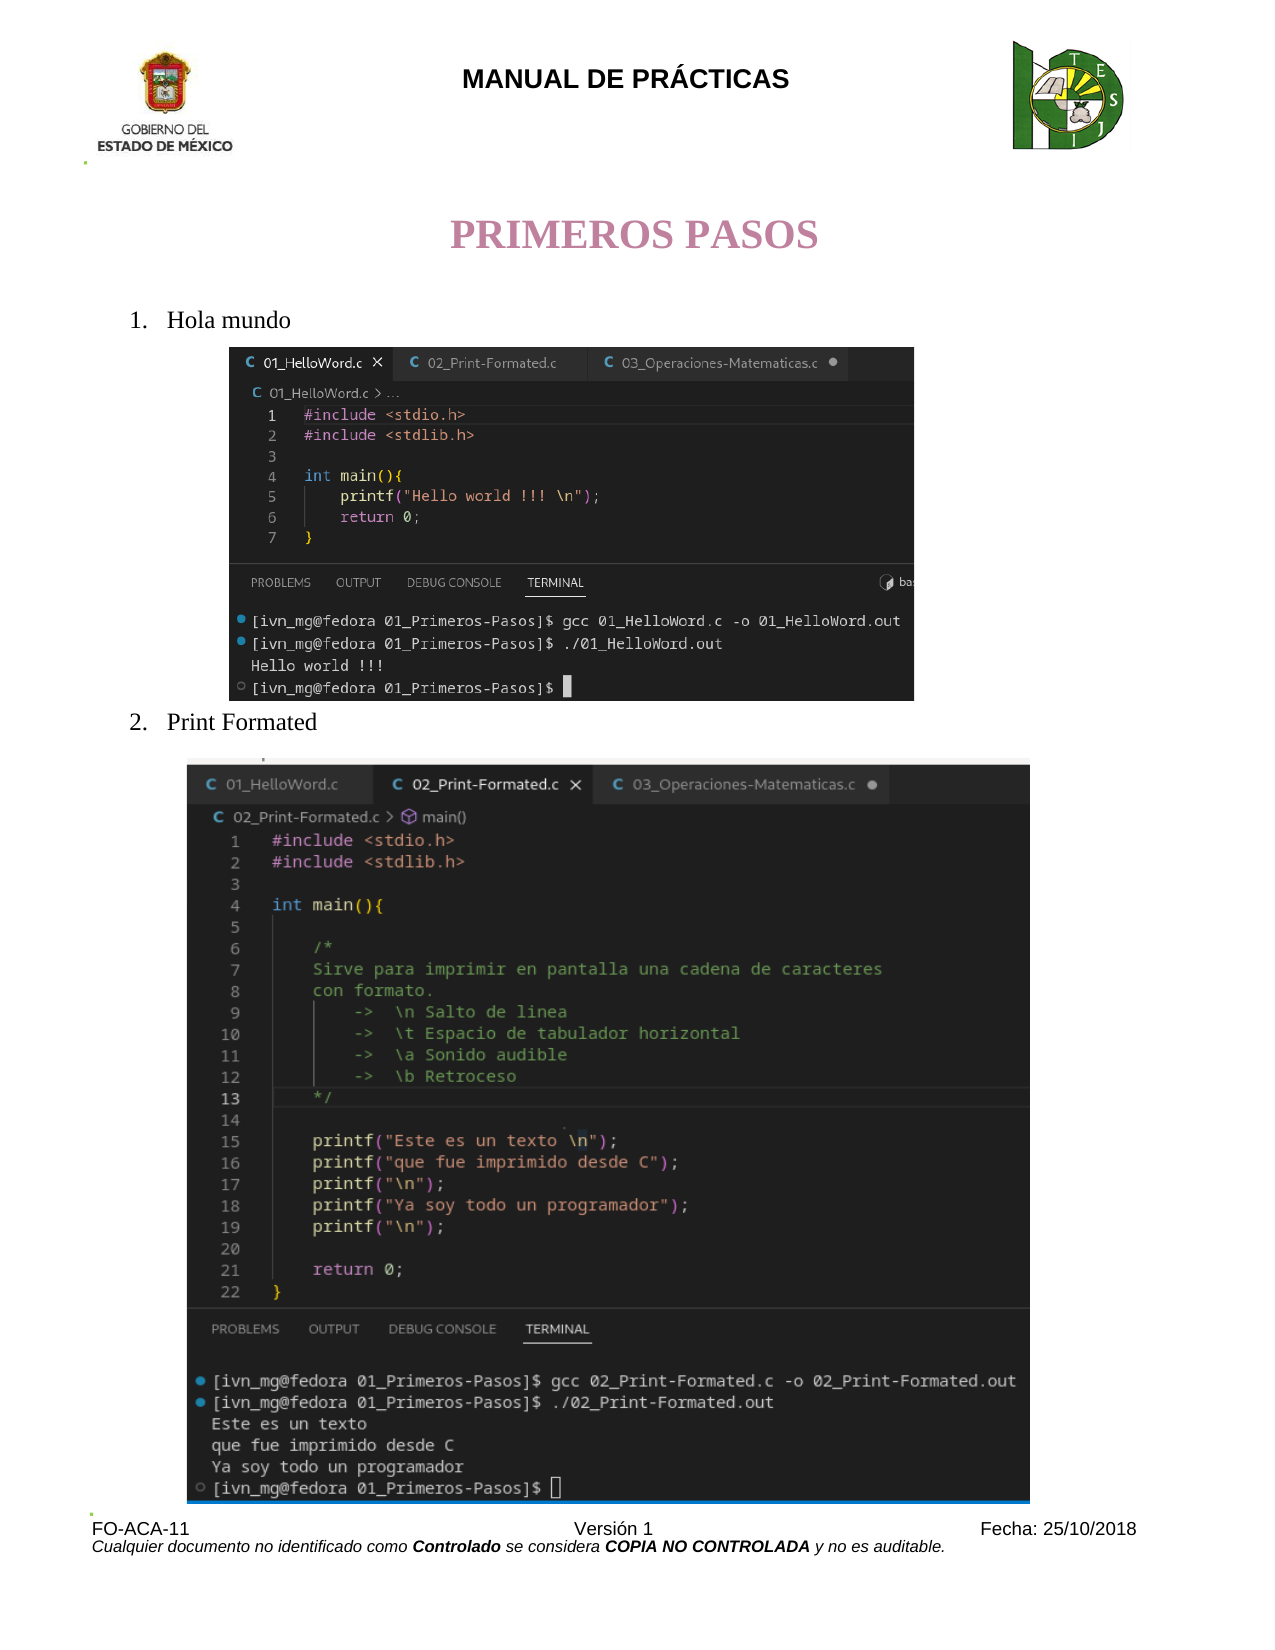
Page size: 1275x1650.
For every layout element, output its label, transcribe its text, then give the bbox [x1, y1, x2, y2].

picture [89, 41, 235, 160]
text PRIMEROS PASOS [92, 209, 1177, 257]
picture [229, 347, 915, 701]
list Print Formated [129, 707, 1177, 736]
picture [1012, 40, 1130, 156]
list Hola mundo [129, 305, 1177, 334]
picture [186, 758, 1030, 1504]
